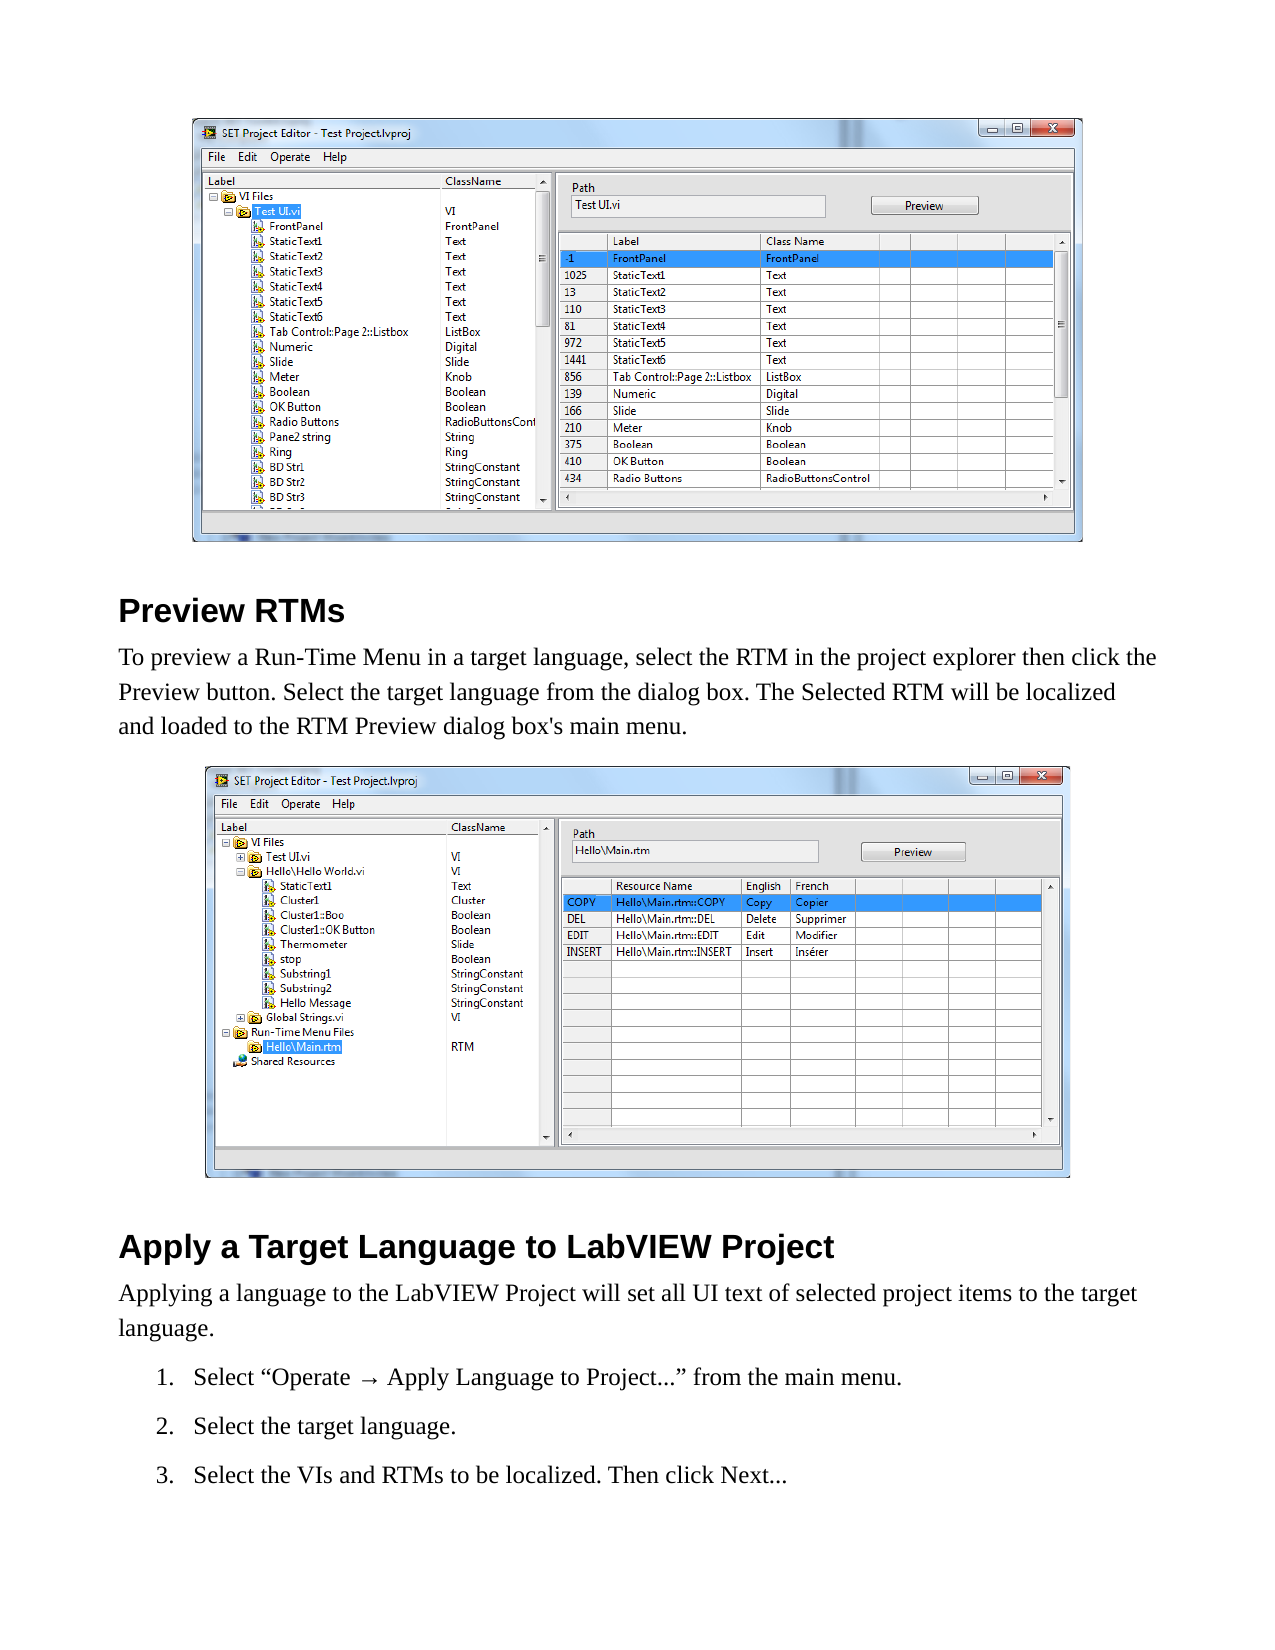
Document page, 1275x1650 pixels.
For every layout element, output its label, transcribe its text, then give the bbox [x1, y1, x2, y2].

list Select the VIs and RTMs to be localized. Then click Next... [156, 1460, 1157, 1489]
picture [192, 118, 1083, 542]
text To preview a Run-Time Menu in a target language, select the RTM in the project explorer then click the Preview button. Select the target language from the dialog box. The Selected RTM will be localized and loaded to the RTM Preview dialog box's main menu. [118, 642, 1157, 740]
list Select “Operate → Apply Language to Project...” from the main menu. [156, 1362, 1157, 1391]
picture [205, 766, 1071, 1178]
subtitle Preview RTMs [118, 591, 1157, 630]
list Select the target language. [156, 1411, 1157, 1440]
subtitle Apply a Target Language to LabVIEW Project [118, 1227, 1157, 1266]
text Applying a language to the LabVIEW Project will set all UI text of selected project items to the target language. [118, 1278, 1157, 1342]
